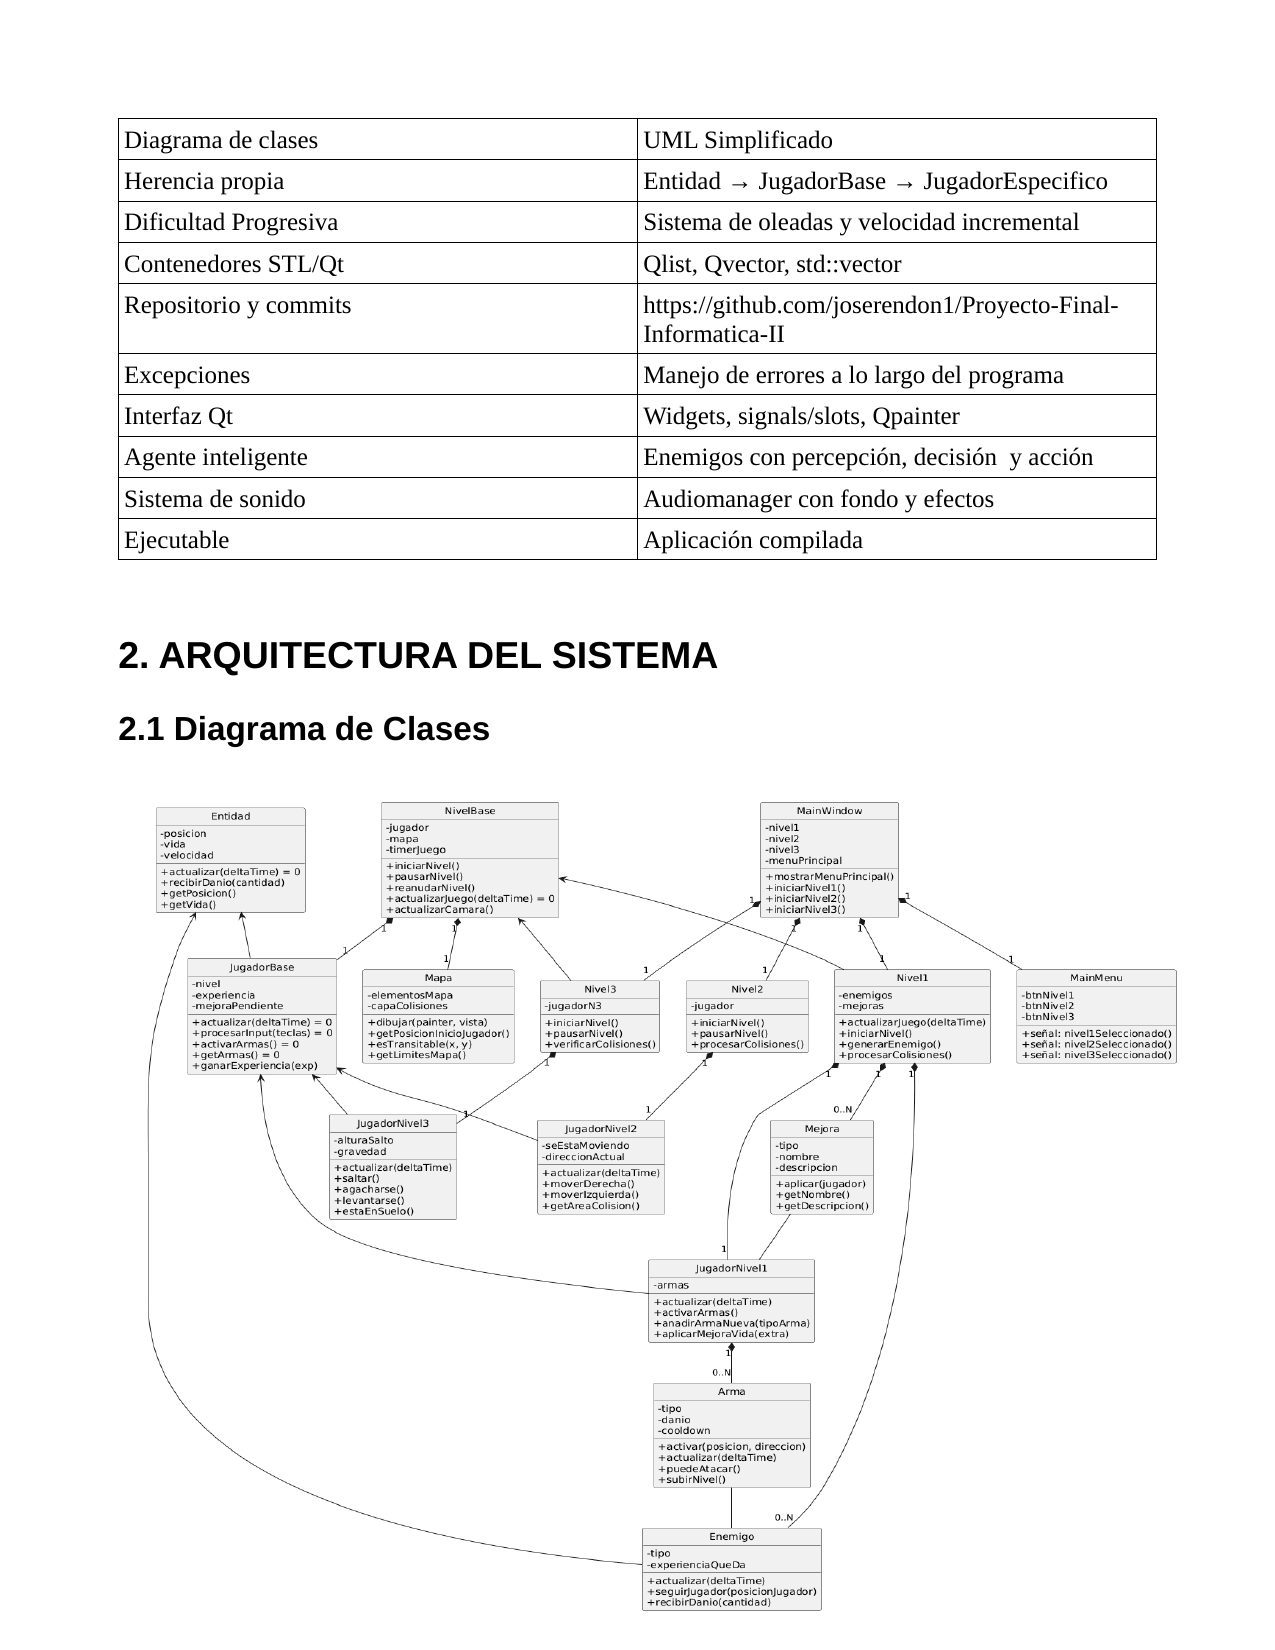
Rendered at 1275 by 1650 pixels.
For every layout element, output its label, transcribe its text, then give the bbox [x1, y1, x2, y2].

subtitle 2. ARQUITECTURA DEL SISTEMA [118, 633, 1157, 676]
table_cell Agente inteligente [119, 437, 637, 477]
table_cell Entidad → JugadorBase → JugadorEspecifico [638, 160, 1156, 201]
table_cell Ejecutable [119, 519, 637, 559]
table_cell Repositorio y commits [119, 284, 637, 353]
table_cell Enemigos con percepción, decisión y acción [638, 437, 1156, 477]
table_cell Qlist, Qvector, std::vector [638, 243, 1156, 283]
table_cell Sistema de oleadas y velocidad incremental [638, 202, 1156, 242]
picture [140, 797, 1179, 1614]
table_cell Herencia propia [119, 160, 637, 201]
table_cell Interfaz Qt [119, 395, 637, 436]
table_cell Contenedores STL/Qt [119, 243, 637, 283]
subtitle 2.1 Diagrama de Clases [118, 709, 1157, 748]
table_cell https://github.com/joserendon1/Proyecto-Final-Informatica-II [638, 284, 1156, 353]
table_cell Diagrama de clases [119, 119, 637, 159]
table_cell UML Simplificado [638, 119, 1156, 159]
table_cell Widgets, signals/slots, Qpainter [638, 395, 1156, 436]
table_cell Sistema de sonido [119, 478, 637, 518]
table_cell Dificultad Progresiva [119, 202, 637, 242]
table_cell Aplicación compilada [638, 519, 1156, 559]
table_cell Manejo de errores a lo largo del programa [638, 354, 1156, 394]
table_cell Audiomanager con fondo y efectos [638, 478, 1156, 518]
table_cell Excepciones [119, 354, 637, 394]
